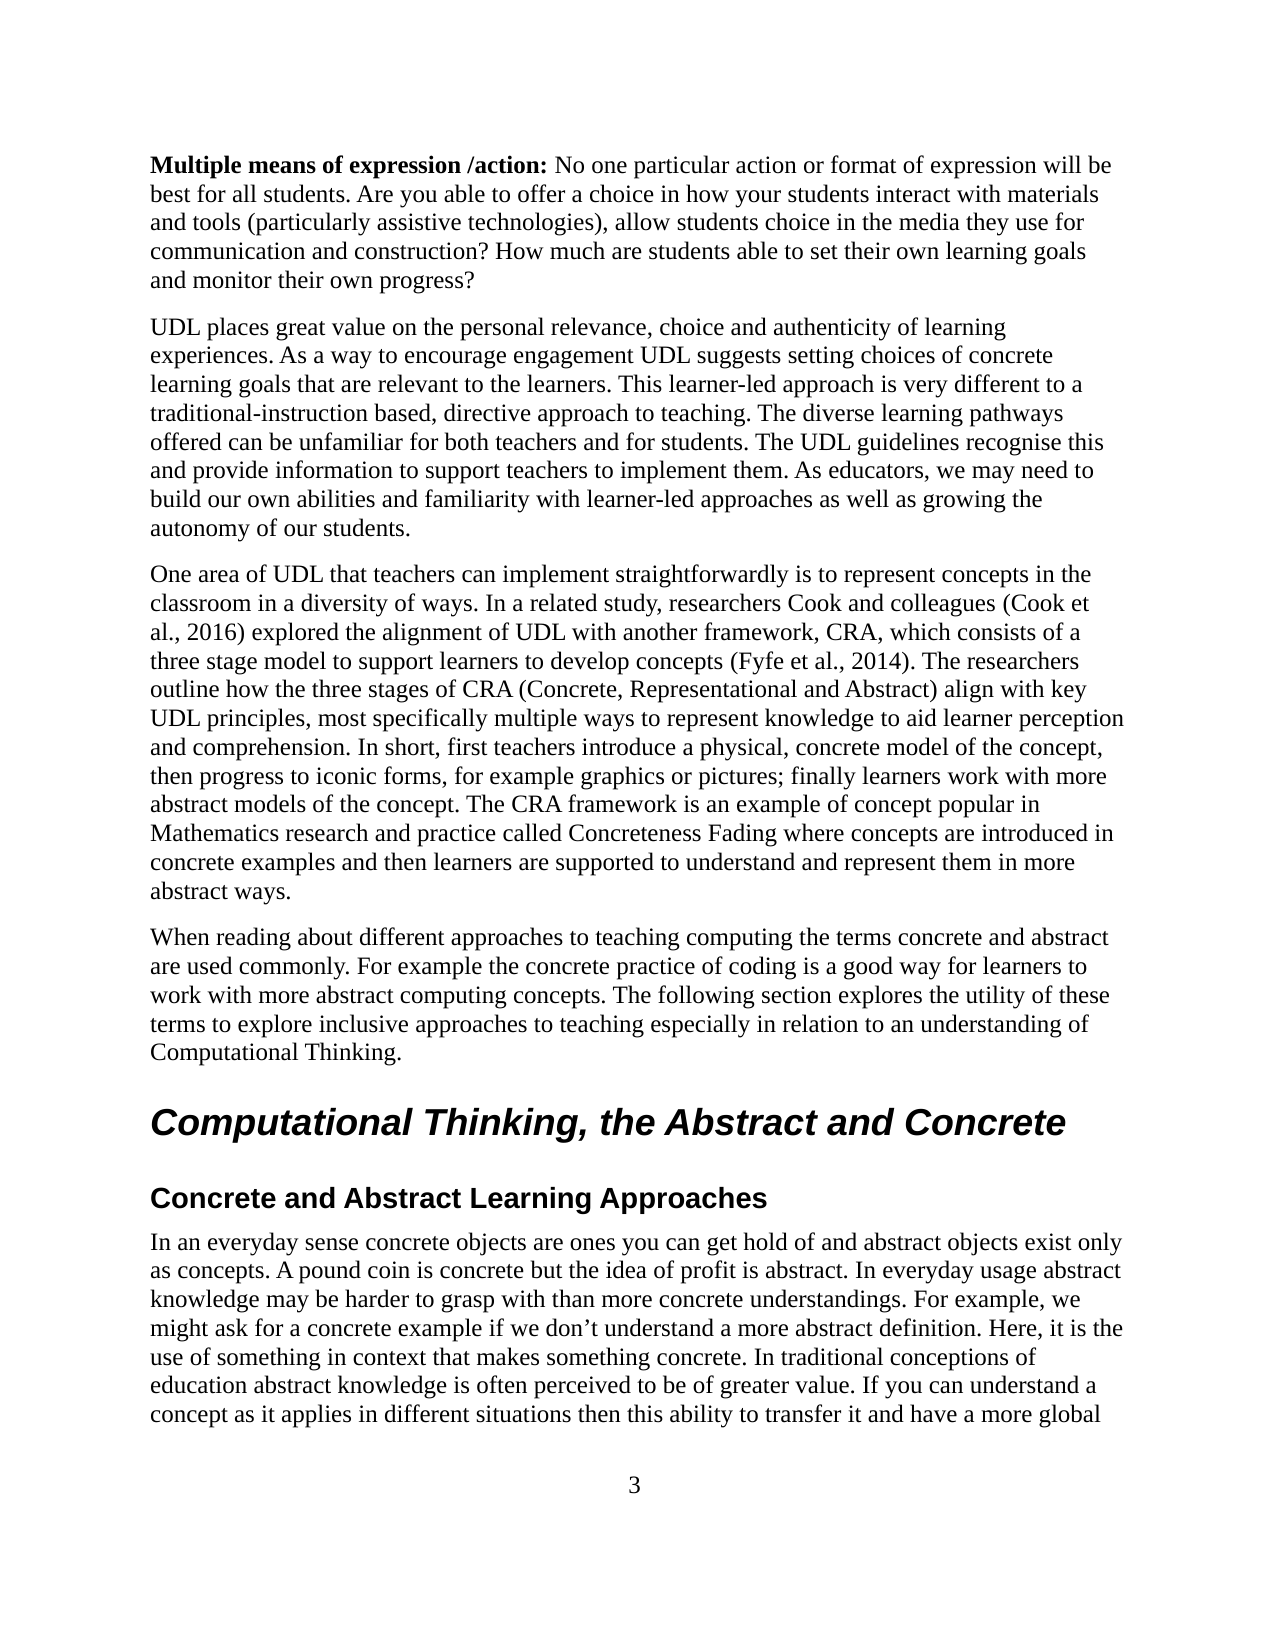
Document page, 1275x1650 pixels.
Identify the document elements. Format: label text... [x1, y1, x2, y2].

text One area of UDL that teachers can implement straightforwardly is to represent concepts in the classroom in a diversity of ways. In a related study, researchers Cook and colleagues (Cook et al., 2016) explored the alignment of UDL with another framework, CRA, which consists of a three stage model to support learners to develop concepts (Fyfe et al., 2014). The researchers outline how the three stages of CRA (Concrete, Representational and Abstract) align with key UDL principles, most specifically multiple ways to represent knowledge to aid learner perception and comprehension. In short, first teachers introduce a physical, concrete model of the concept, then progress to iconic forms, for example graphics or pictures; finally learners work with more abstract models of the concept. The CRA framework is an example of concept popular in Mathematics research and practice called Concreteness Fading where concepts are introduced in concrete examples and then learners are supported to understand and represent them in more abstract ways. [150, 559, 1125, 904]
text Multiple means of expression /action: No one particular action or format of expression will be best for all students. Are you able to offer a choice in how your students interact with materials and tools (particularly assistive technologies), allow students choice in the media they use for communication and construction? How much are students able to set their own learning goals and monitor their own progress? [150, 150, 1125, 294]
text In an everyday sense concrete objects are ones you can get hold of and abstract objects exist only as concepts. A pound coin is concrete but the idea of profit is abstract. In everyday usage abstract knowledge may be harder to grasp with than more concrete understandings. For example, we might ask for a concrete example if we don’t understand a more abstract definition. Here, it is the use of something in context that makes something concrete. In traditional conceptions of education abstract knowledge is often perceived to be of greater value. If you can understand a concept as it applies in different situations then this ability to transfer it and have a more global [150, 1227, 1125, 1428]
text When reading about different approaches to teaching computing the terms concrete and abstract are used commonly. For example the concrete practice of coding is a good way for learners to work with more abstract computing concepts. The following section explores the utility of these terms to explore inclusive approaches to teaching especially in relation to an understanding of Computational Thinking. [150, 922, 1125, 1066]
text UDL places great value on the personal relevance, choice and authenticity of learning experiences. As a way to encourage engagement UDL suggests setting choices of concrete learning goals that are relevant to the learners. This learner-led approach is very different to a traditional-instruction based, directive approach to teaching. The diverse learning pathways offered can be unfamiliar for both teachers and for students. The UDL guidelines recognise this and provide information to support teachers to implement them. As educators, we may need to build our own abilities and familiarity with learner-led approaches as well as growing the autonomy of our students. [150, 312, 1125, 542]
subtitle Computational Thinking, the Abstract and Concrete [150, 1100, 1125, 1143]
subtitle Concrete and Abstract Learning Approaches [150, 1181, 1125, 1214]
